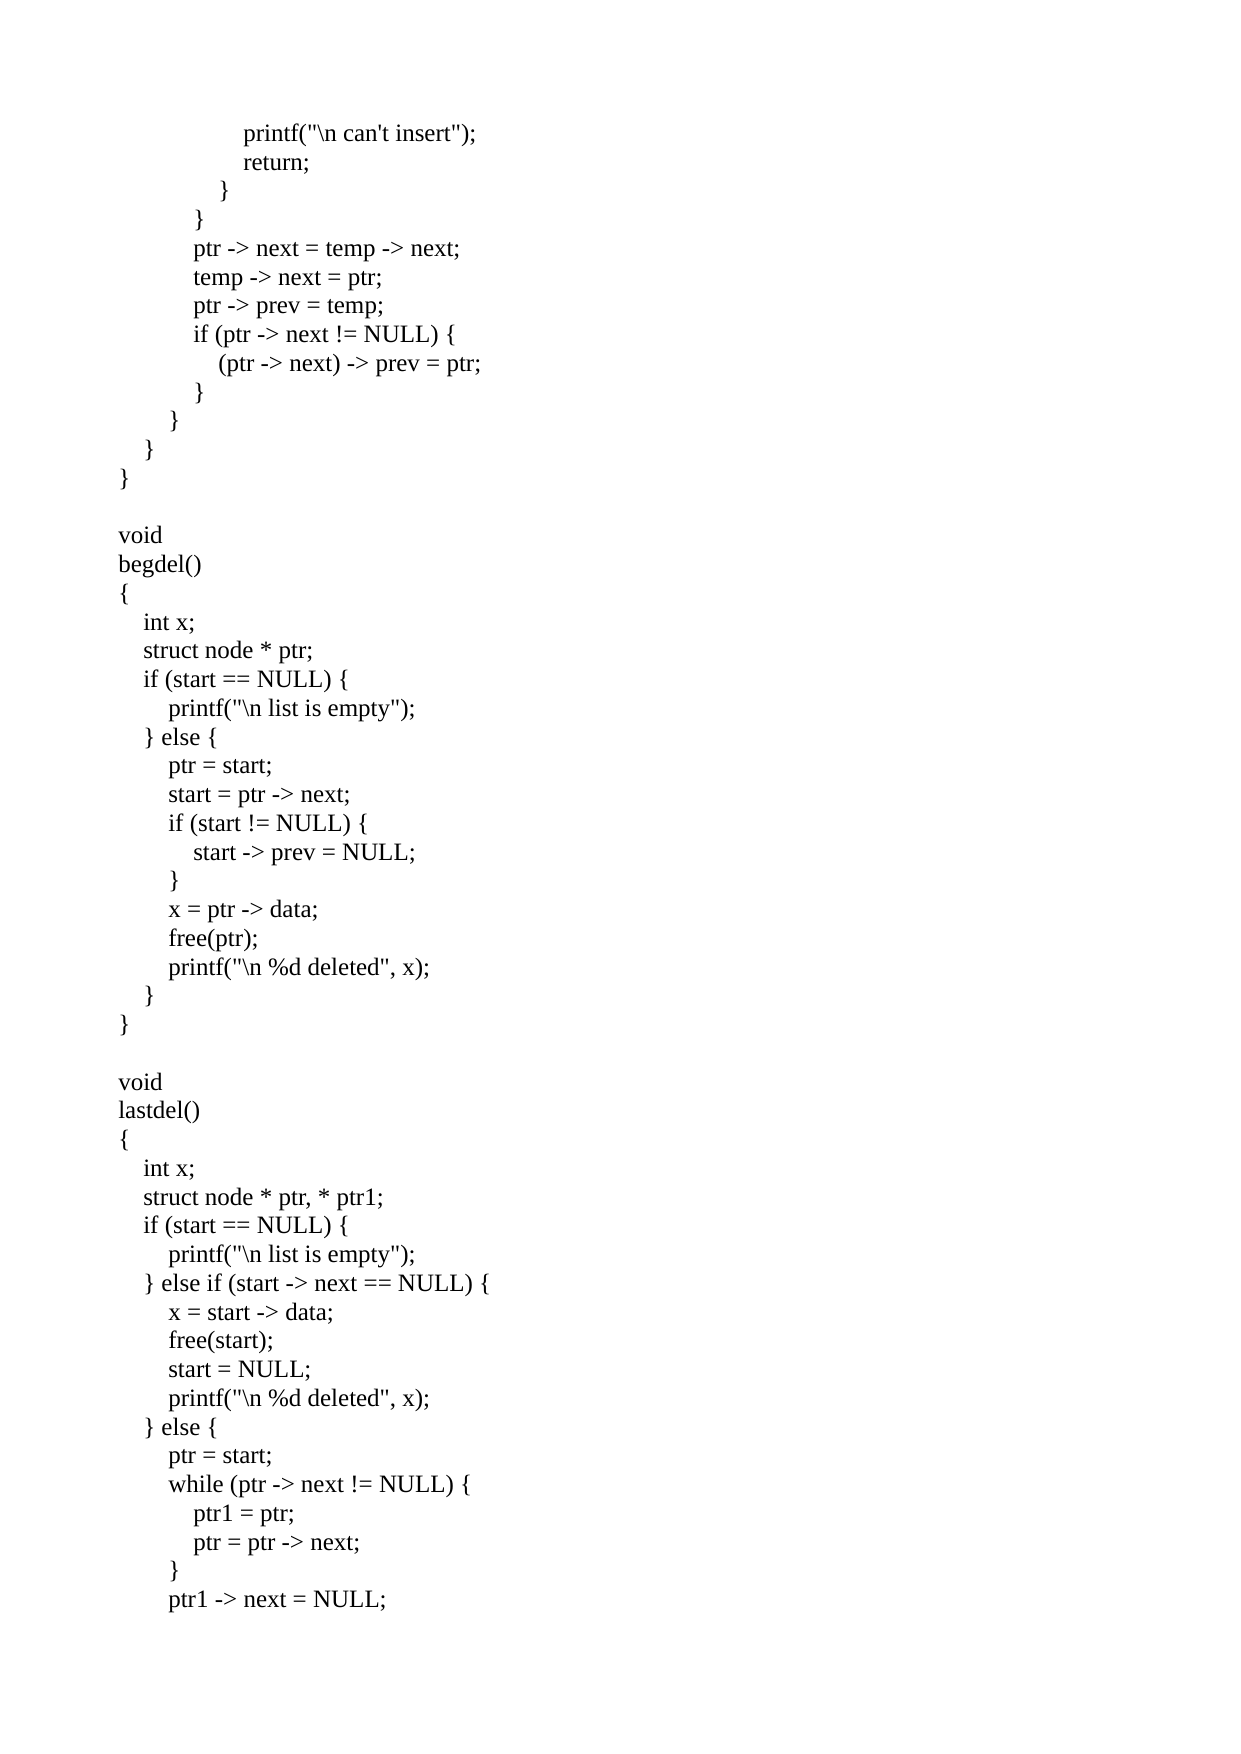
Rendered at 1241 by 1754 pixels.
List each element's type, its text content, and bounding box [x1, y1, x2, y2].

text ptr -> next = temp -> next; [118, 233, 1122, 262]
text } [118, 866, 1122, 894]
text int x; [118, 607, 1122, 636]
text if (start == NULL) { [118, 1211, 1122, 1239]
text ptr1 -> next = NULL; [118, 1584, 1122, 1613]
text begdel() [118, 549, 1122, 578]
text printf("\n %d deleted", x); [118, 952, 1122, 981]
text } else { [118, 1412, 1122, 1441]
text } [118, 204, 1122, 233]
text (ptr -> next) -> prev = ptr; [118, 348, 1122, 377]
text ptr1 = ptr; [118, 1498, 1122, 1527]
text lastdel() [118, 1096, 1122, 1124]
text } [118, 1556, 1122, 1584]
text { [118, 1124, 1122, 1153]
text struct node * ptr; [118, 636, 1122, 664]
text ptr = ptr -> next; [118, 1527, 1122, 1556]
text printf("\n can't insert"); [118, 118, 1122, 147]
text void [118, 1067, 1122, 1096]
text } else { [118, 722, 1122, 751]
text } [118, 981, 1122, 1009]
text start = ptr -> next; [118, 779, 1122, 808]
text printf("\n list is empty"); [118, 693, 1122, 722]
text ptr -> prev = temp; [118, 291, 1122, 319]
text printf("\n list is empty"); [118, 1239, 1122, 1268]
text start -> prev = NULL; [118, 837, 1122, 866]
text start = NULL; [118, 1354, 1122, 1383]
text } [118, 176, 1122, 204]
text if (ptr -> next != NULL) { [118, 319, 1122, 348]
text x = ptr -> data; [118, 894, 1122, 923]
text struct node * ptr, * ptr1; [118, 1182, 1122, 1211]
text ptr = start; [118, 1441, 1122, 1469]
text int x; [118, 1153, 1122, 1182]
text } [118, 406, 1122, 434]
text } else if (start -> next == NULL) { [118, 1268, 1122, 1297]
text } [118, 434, 1122, 463]
text { [118, 578, 1122, 607]
text while (ptr -> next != NULL) { [118, 1469, 1122, 1498]
text if (start != NULL) { [118, 808, 1122, 837]
text return; [118, 147, 1122, 176]
text printf("\n %d deleted", x); [118, 1383, 1122, 1412]
text if (start == NULL) { [118, 664, 1122, 693]
text temp -> next = ptr; [118, 262, 1122, 291]
text } [118, 1009, 1122, 1038]
text } [118, 377, 1122, 406]
text free(start); [118, 1326, 1122, 1354]
text void [118, 521, 1122, 549]
text x = start -> data; [118, 1297, 1122, 1326]
text } [118, 463, 1122, 492]
text free(ptr); [118, 923, 1122, 952]
text ptr = start; [118, 751, 1122, 779]
